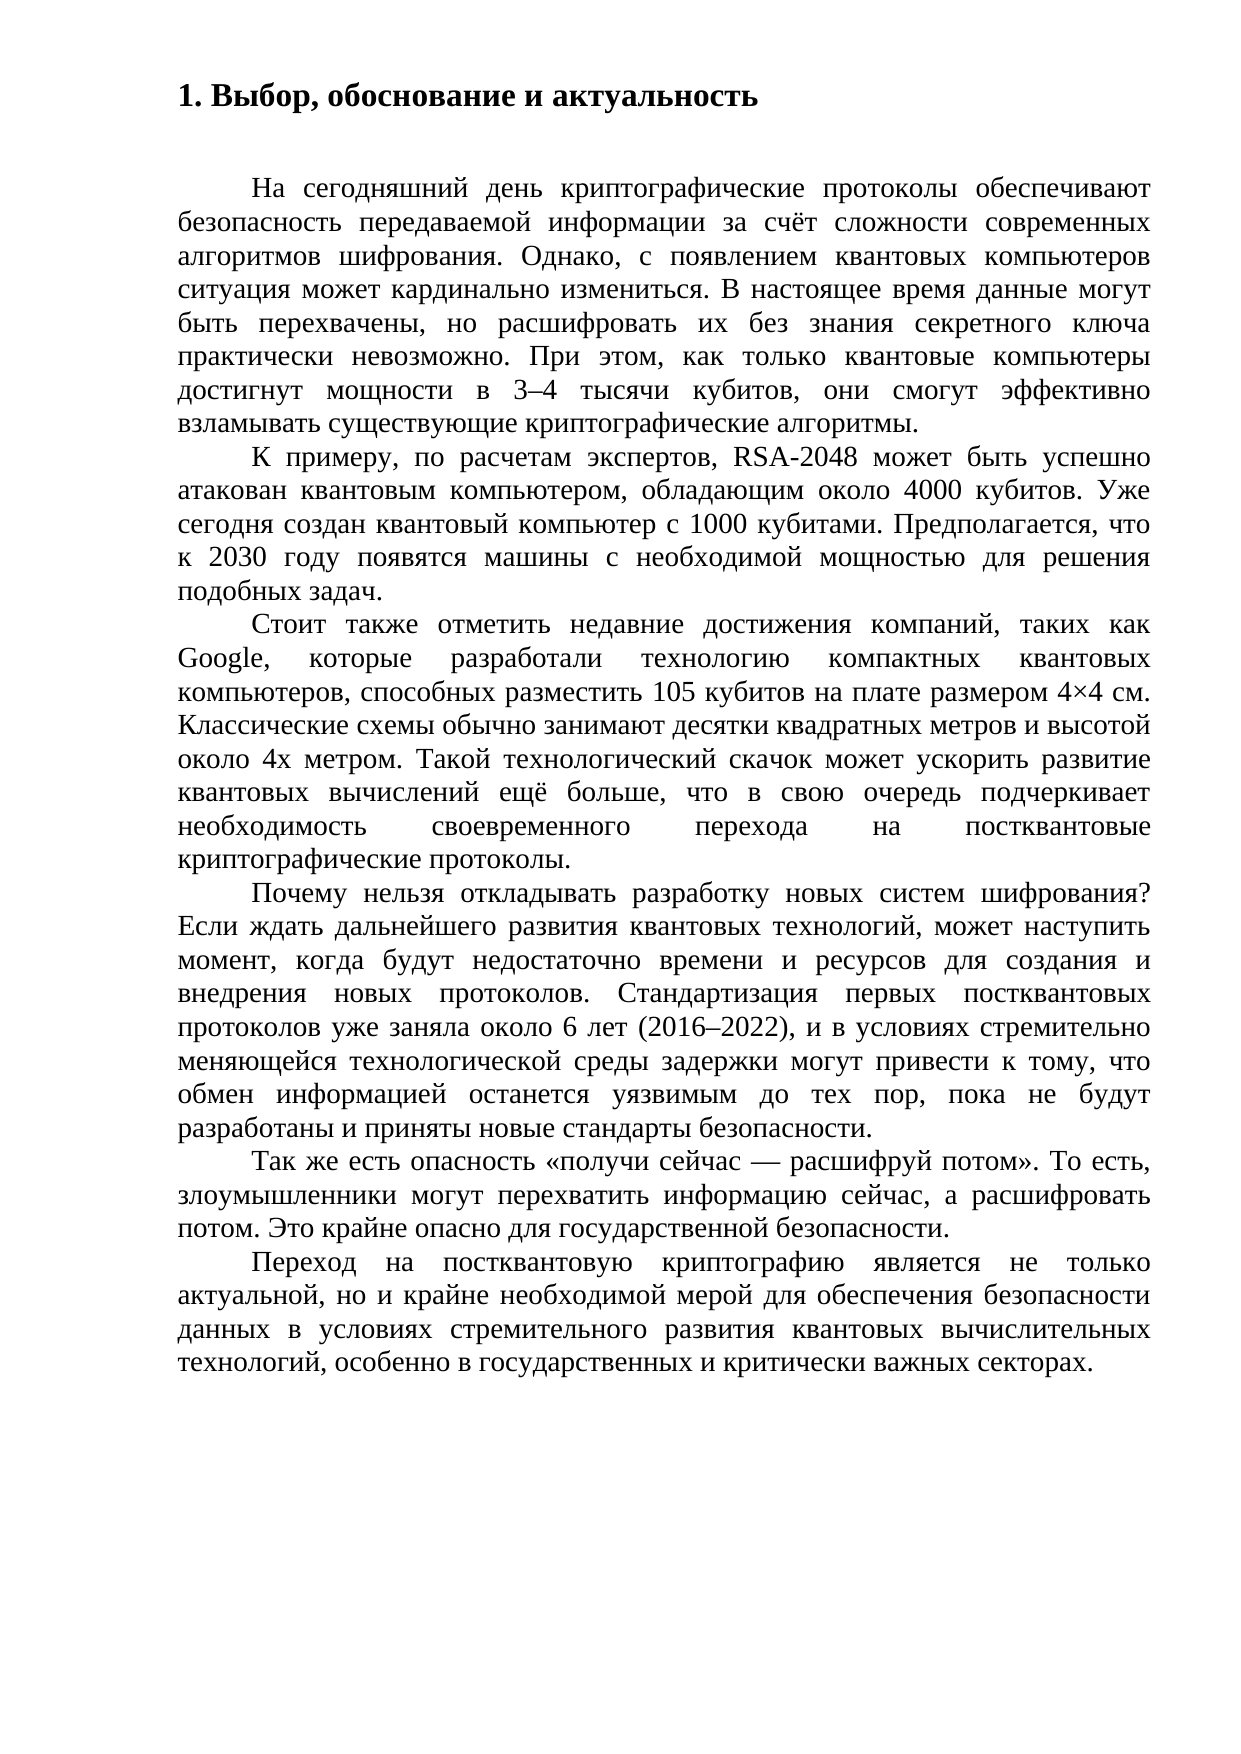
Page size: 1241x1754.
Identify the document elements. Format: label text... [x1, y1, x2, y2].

text Почему нельзя откладывать разработку новых систем шифрования? Если ждать дальнейшего развития квантовых технологий, может наступить момент, когда будут недостаточно времени и ресурсов для создания и внедрения новых протоколов. Стандартизация первых постквантовых протоколов уже заняла около 6 лет (2016–2022), и в условиях стремительно меняющейся технологической среды задержки могут привести к тому, что обмен информацией останется уязвимым до тех пор, пока не будут разработаны и приняты новые стандарты безопасности. [177, 875, 1152, 1143]
text Переход на постквантовую криптографию является не только актуальной, но и крайне необходимой мерой для обеспечения безопасности данных в условиях стремительного развития квантовых вычислительных технологий, особенно в государственных и критически важных секторах. [177, 1244, 1152, 1378]
text Стоит также отметить недавние достижения компаний, таких как Google, которые разработали технологию компактных квантовых компьютеров, способных разместить 105 кубитов на плате размером 4×4 см. Классические схемы обычно занимают десятки квадратных метров и высотой около 4х метром. Такой технологический скачок может ускорить развитие квантовых вычислений ещё больше, что в свою очередь подчеркивает необходимость своевременного перехода на постквантовые криптографические протоколы. [177, 607, 1152, 875]
text Так же есть опасность «получи сейчас — расшифруй потом». То есть, злоумышленники могут перехватить информацию сейчас, а расшифровать потом. Это крайне опасно для государственной безопасности. [177, 1143, 1152, 1244]
text 1. Выбор, обоснование и актуальность [177, 75, 1152, 113]
text На сегодняшний день криптографические протоколы обеспечивают безопасность передаваемой информации за счёт сложности современных алгоритмов шифрования. Однако, с появлением квантовых компьютеров ситуация может кардинально измениться. В настоящее время данные могут быть перехвачены, но расшифровать их без знания секретного ключа практически невозможно. При этом, как только квантовые компьютеры достигнут мощности в 3–4 тысячи кубитов, они смогут эффективно взламывать существующие криптографические алгоритмы. [177, 171, 1152, 439]
text К примеру, по расчетам экспертов, RSA-2048 может быть успешно атакован квантовым компьютером, обладающим около 4000 кубитов. Уже сегодня создан квантовый компьютер с 1000 кубитами. Предполагается, что к 2030 году появятся машины с необходимой мощностью для решения подобных задач. [177, 439, 1152, 607]
